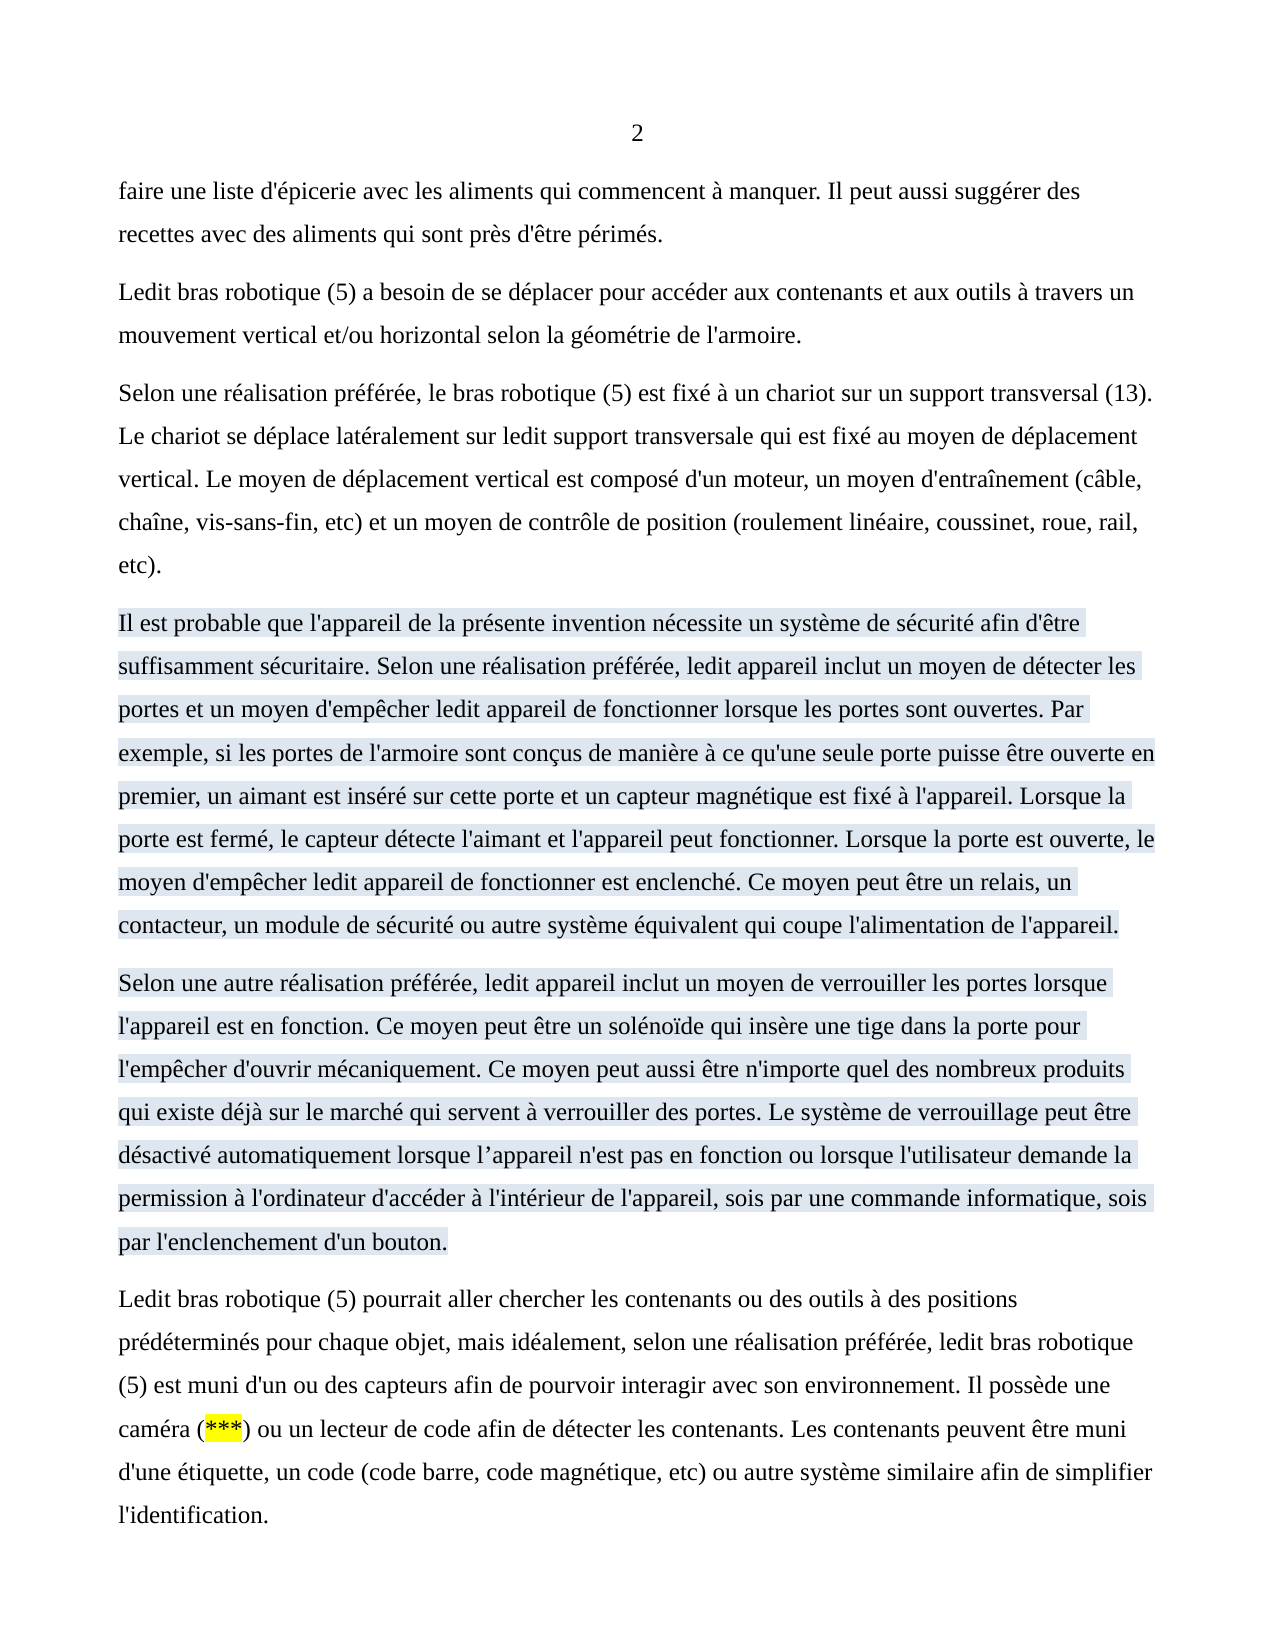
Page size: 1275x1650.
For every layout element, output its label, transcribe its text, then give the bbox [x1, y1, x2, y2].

text faire une liste d'épicerie avec les aliments qui commencent à manquer. Il peut aussi suggérer des recettes avec des aliments qui sont près d'être périmés. [118, 176, 1157, 248]
text Ledit bras robotique (5) a besoin de se déplacer pour accéder aux contenants et aux outils à travers un mouvement vertical et/ou horizontal selon la géométrie de l'armoire. [118, 277, 1157, 349]
text Ledit bras robotique (5) pourrait aller chercher les contenants ou des outils à des positions prédéterminés pour chaque objet, mais idéalement, selon une réalisation préférée, ledit bras robotique (5) est muni d'un ou des capteurs afin de pourvoir interagir avec son environnement. Il possède une caméra (***) ou un lecteur de code afin de détecter les contenants. Les contenants peuvent être muni d'une étiquette, un code (code barre, code magnétique, etc) ou autre système similaire afin de simplifier l'identification. [118, 1284, 1157, 1529]
text Selon une autre réalisation préférée, ledit appareil inclut un moyen de verrouiller les portes lorsque l'appareil est en fonction. Ce moyen peut être un solénoïde qui insère une tige dans la porte pour l'empêcher d'ouvrir mécaniquement. Ce moyen peut aussi être n'importe quel des nombreux produits qui existe déjà sur le marché qui servent à verrouiller des portes. Le système de verrouillage peut être désactivé automatiquement lorsque l’appareil n'est pas en fonction ou lorsque l'utilisateur demande la permission à l'ordinateur d'accéder à l'intérieur de l'appareil, sois par une commande informatique, sois par l'enclenchement d'un bouton. [118, 968, 1157, 1255]
text Il est probable que l'appareil de la présente invention nécessite un système de sécurité afin d'être suffisamment sécuritaire. Selon une réalisation préférée, ledit appareil inclut un moyen de détecter les portes et un moyen d'empêcher ledit appareil de fonctionner lorsque les portes sont ouvertes. Par exemple, si les portes de l'armoire sont conçus de manière à ce qu'une seule porte puisse être ouverte en premier, un aimant est inséré sur cette porte et un capteur magnétique est fixé à l'appareil. Lorsque la porte est fermé, le capteur détecte l'aimant et l'appareil peut fonctionner. Lorsque la porte est ouverte, le moyen d'empêcher ledit appareil de fonctionner est enclenché. Ce moyen peut être un relais, un contacteur, un module de sécurité ou autre système équivalent qui coupe l'alimentation de l'appareil. [118, 608, 1157, 939]
text Selon une réalisation préférée, le bras robotique (5) est fixé à un chariot sur un support transversal (13). Le chariot se déplace latéralement sur ledit support transversale qui est fixé au moyen de déplacement vertical. Le moyen de déplacement vertical est composé d'un moteur, un moyen d'entraînement (câble, chaîne, vis-sans-fin, etc) et un moyen de contrôle de position (roulement linéaire, coussinet, roue, rail, etc). [118, 378, 1157, 579]
